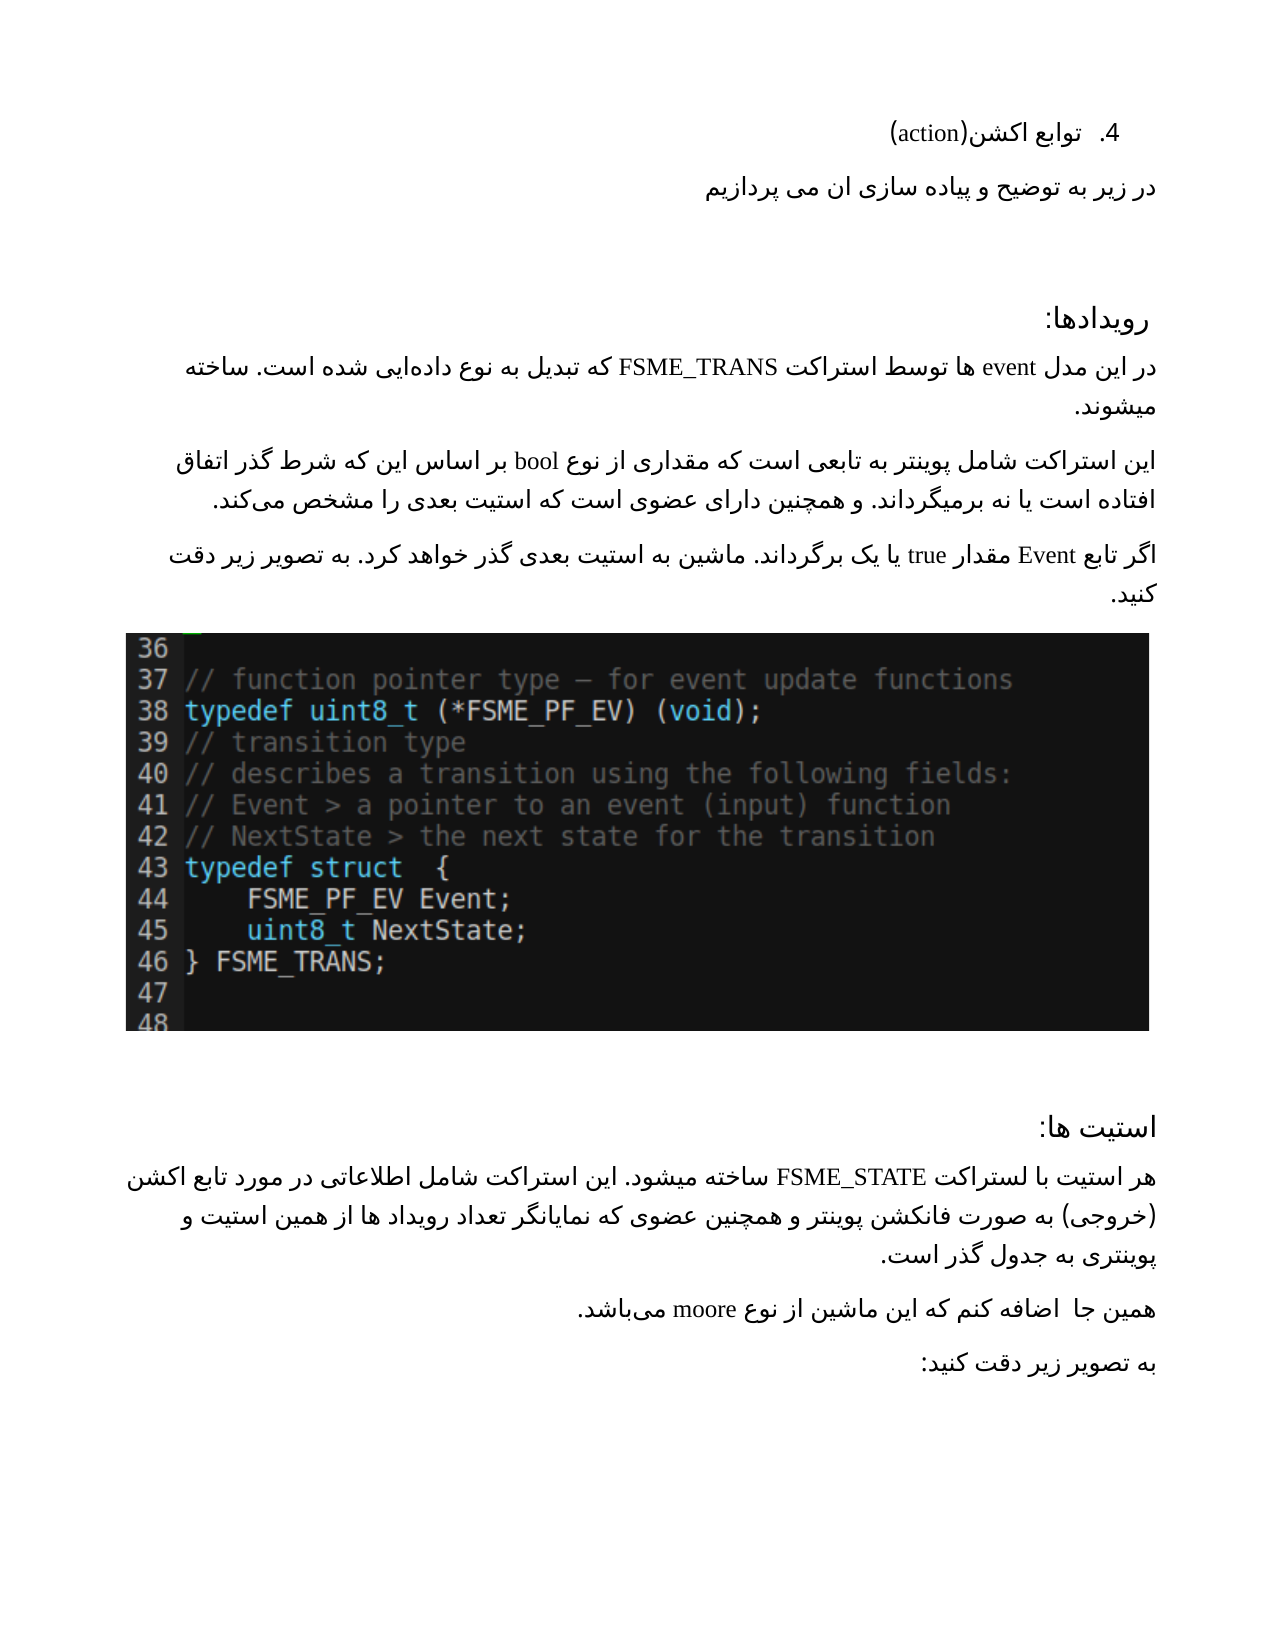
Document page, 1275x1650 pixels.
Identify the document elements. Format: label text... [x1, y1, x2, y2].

picture [125, 633, 1150, 1031]
text در این مدل event ها توسط استراکت FSME_TRANS که تبدیل به نوع داده‌ایی شده است. ساخته میشوند. [118, 352, 1157, 425]
subtitle :رویدادها [118, 301, 1157, 340]
list توابع اکشن(action) [118, 118, 1119, 152]
text به تصویر زیر دقت کنید: [118, 1349, 1157, 1382]
text هر استیت با لستراکت FSME_STATE ساخته میشود. این استراکت شامل اطلاعاتی در مورد تابع اکشن (خروجی) به صورت فانکشن پوینتر و همچنین عضوی که نمایانگر تعداد رویداد ها از همین استیت و پوینتری به جدول گذر است. [118, 1162, 1157, 1273]
text اگر تابع Event مقدار true یا یک برگرداند. ماشین به استیت بعدی گذر خواهد کرد. به تصویر زیر دقت کنید. [118, 540, 1157, 612]
text این استراکت شامل پوینتر به تابعی است که مقداری از نوع bool بر اساس این که شرط گذر اتفاق افتاده است یا نه برمیگرداند. و همچنین دارای عضوی است که استیت بعدی را مشخص می‌کند. [118, 446, 1157, 519]
subtitle :استیت ها [118, 1110, 1157, 1149]
text همین جا اضافه کنم که این ماشین از نوع moore می‌باشد. [118, 1294, 1157, 1328]
text در زیر به توضیح و پیاده سازی ان می پردازیم [118, 173, 1157, 206]
